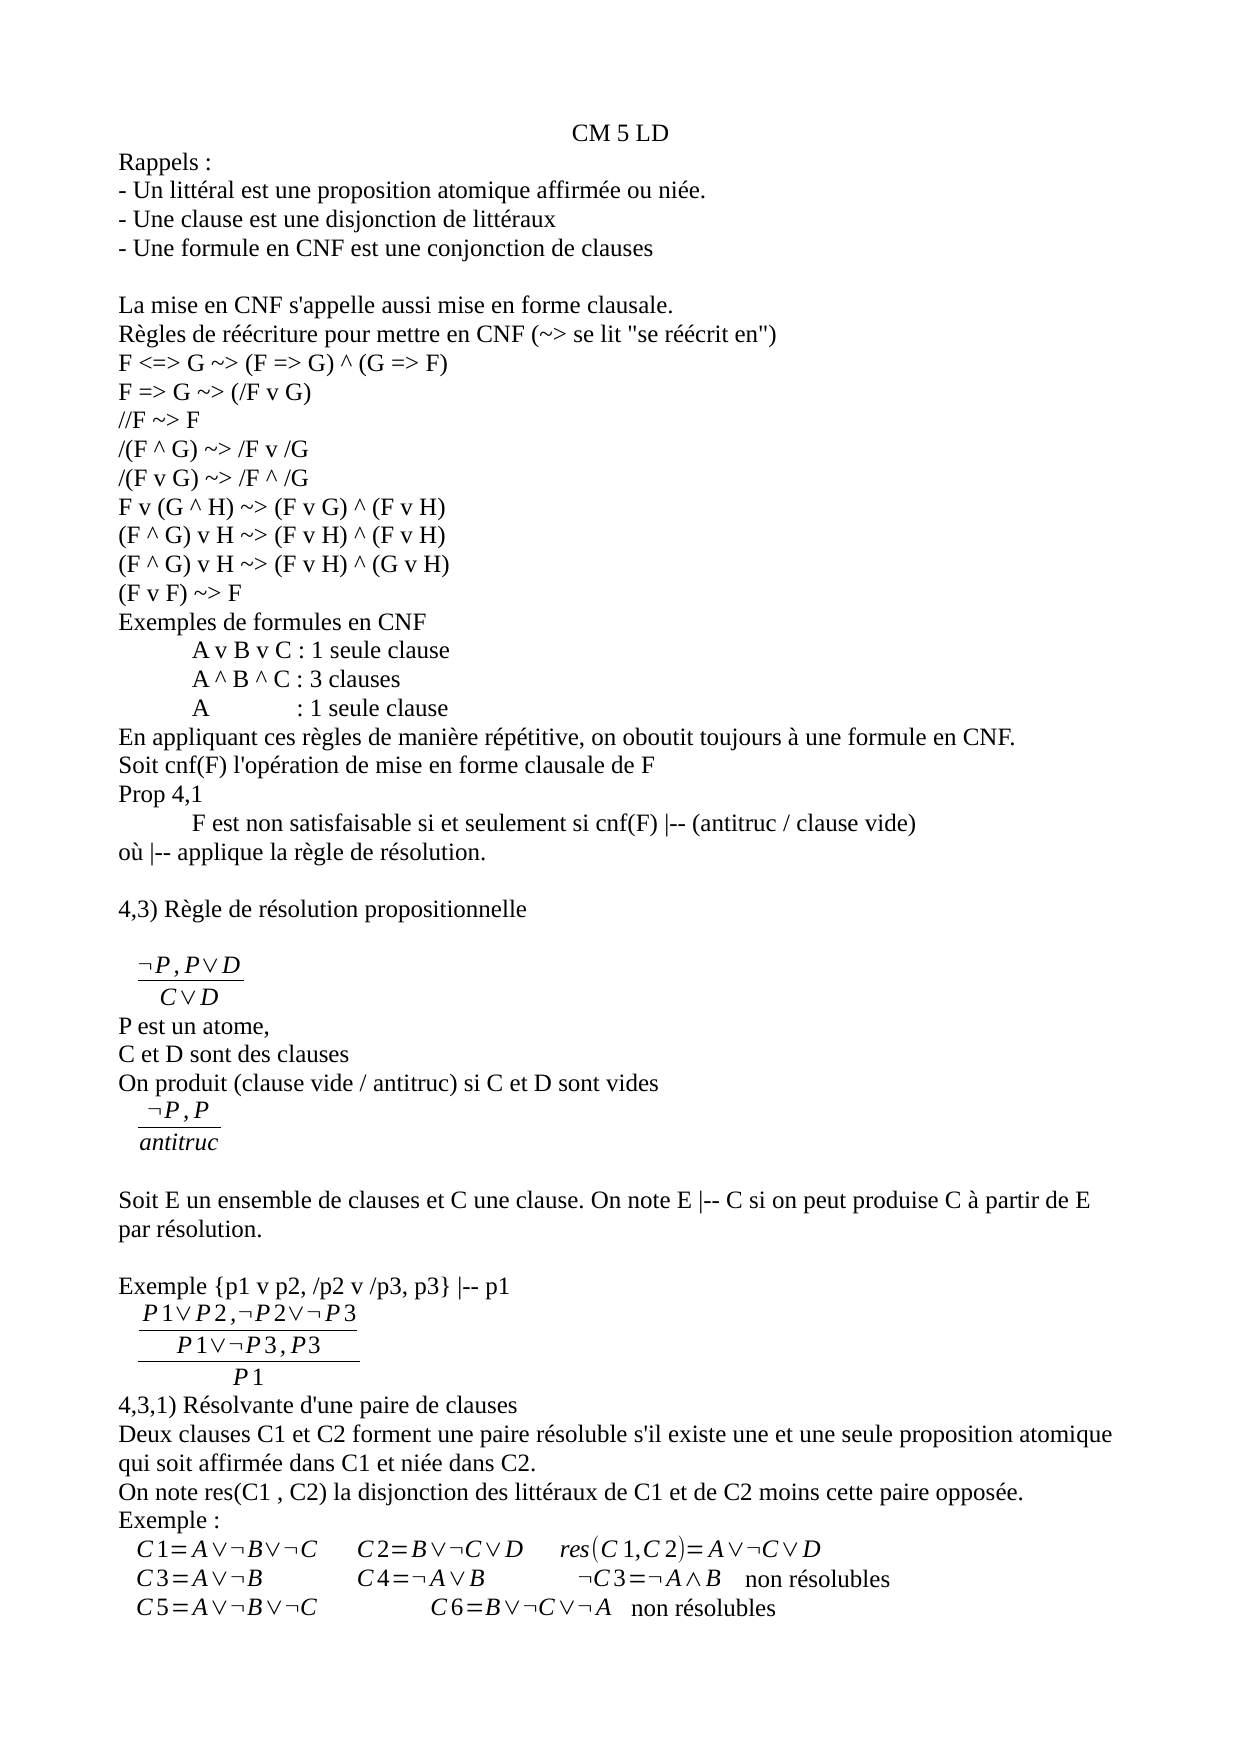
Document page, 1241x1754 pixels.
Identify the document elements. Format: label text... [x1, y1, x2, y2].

text où |-- applique la règle de résolution. [118, 837, 1122, 866]
text Deux clauses C1 et C2 forment une paire résoluble s'il existe une et une seule proposition atomique qui soit affirmée dans C1 et niée dans C2. [118, 1419, 1122, 1477]
text /(F ^ G) ~> /F v /G [118, 434, 1122, 463]
text Exemple {p1 v p2, /p2 v /p3, p3} |-- p1 [118, 1271, 1122, 1300]
text On produit (clause vide / antitruc) si C et D sont vides [118, 1068, 1122, 1097]
text F <=> G ~> (F => G) ^ (G => F) [118, 348, 1122, 377]
text C et D sont des clauses [118, 1039, 1122, 1068]
text Exemple : [118, 1506, 1122, 1534]
text F => G ~> (/F v G) [118, 377, 1122, 406]
text - Un littéral est une proposition atomique affirmée ou niée. [118, 176, 1122, 204]
text En appliquant ces règles de manière répétitive, on oboutit toujours à une formule en CNF. [118, 722, 1122, 751]
text (F ^ G) v H ~> (F v H) ^ (G v H) [118, 549, 1122, 578]
text - Une formule en CNF est une conjonction de clauses [118, 233, 1122, 262]
text A ^ B ^ C : 3 clauses [118, 664, 1122, 693]
text Règles de réécriture pour mettre en CNF (~> se lit "se réécrit en") [118, 319, 1122, 348]
text P est un atome, [118, 1011, 1122, 1039]
text La mise en CNF s'appelle aussi mise en forme clausale. [118, 291, 1122, 319]
text Rappels : [118, 147, 1122, 176]
text non résolubles [118, 1593, 1122, 1622]
text Exemples de formules en CNF [118, 607, 1122, 636]
text Prop 4,1 [118, 779, 1122, 808]
text 4,3) Règle de résolution propositionnelle [118, 894, 1122, 923]
text Soit E un ensemble de clauses et C une clause. On note E |-- C si on peut produise C à partir de E par résolution. [118, 1185, 1122, 1242]
text (F v F) ~> F [118, 578, 1122, 607]
text On note res(C1 , C2) la disjonction des littéraux de C1 et de C2 moins cette paire opposée. [118, 1477, 1122, 1506]
text CM 5 LD [118, 118, 1122, 147]
text F v (G ^ H) ~> (F v G) ^ (F v H) [118, 492, 1122, 521]
text A : 1 seule clause [118, 693, 1122, 722]
text //F ~> F [118, 406, 1122, 434]
text 4,3,1) Résolvante d'une paire de clauses [118, 1391, 1122, 1419]
text - Une clause est une disjonction de littéraux [118, 204, 1122, 233]
text F est non satisfaisable si et seulement si cnf(F) |-- (antitruc / clause vide) [118, 808, 1122, 837]
text /(F v G) ~> /F ^ /G [118, 463, 1122, 492]
text Soit cnf(F) l'opération de mise en forme clausale de F [118, 751, 1122, 779]
text A v B v C : 1 seule clause [118, 636, 1122, 664]
text non résolubles [118, 1564, 1122, 1593]
text (F ^ G) v H ~> (F v H) ^ (F v H) [118, 521, 1122, 549]
